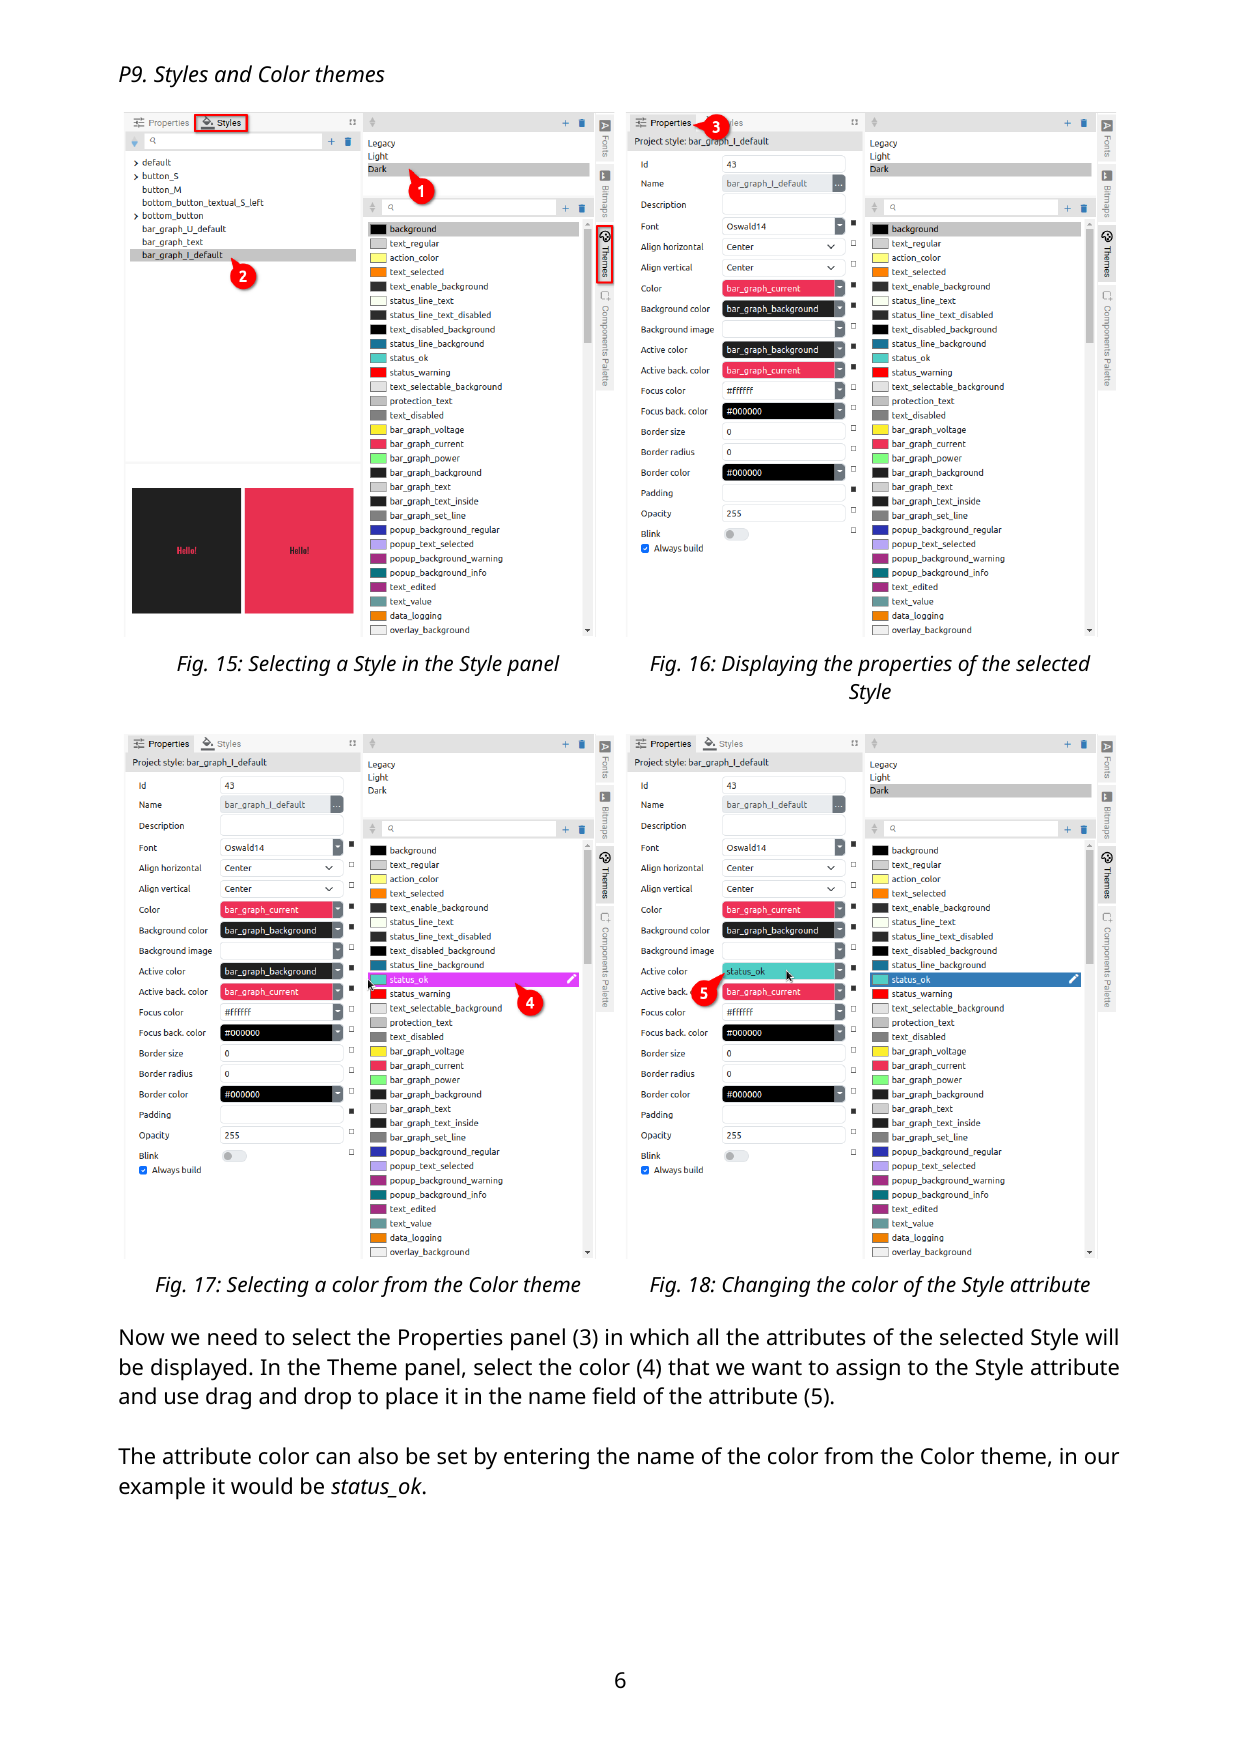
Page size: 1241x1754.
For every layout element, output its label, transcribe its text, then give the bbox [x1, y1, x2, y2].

table_cell [118, 728, 620, 1322]
picture [625, 734, 1117, 1259]
text Now we need to select the Properties panel (3) in which all the attributes of the selected Style will be displayed. In the Theme panel, select the color (4) that we want to assign to the Style attribute and use drag and drop to place it in the name field of the attribute (5). [118, 1322, 1122, 1411]
picture [123, 112, 615, 637]
text The attribute color can also be set by entering the name of the color from the Color theme, in our example it would be status_ok. [118, 1441, 1122, 1500]
picture [123, 734, 615, 1259]
table_cell [620, 728, 1122, 1322]
table_header [620, 107, 1122, 728]
picture [625, 112, 1117, 637]
table_header [118, 107, 620, 728]
